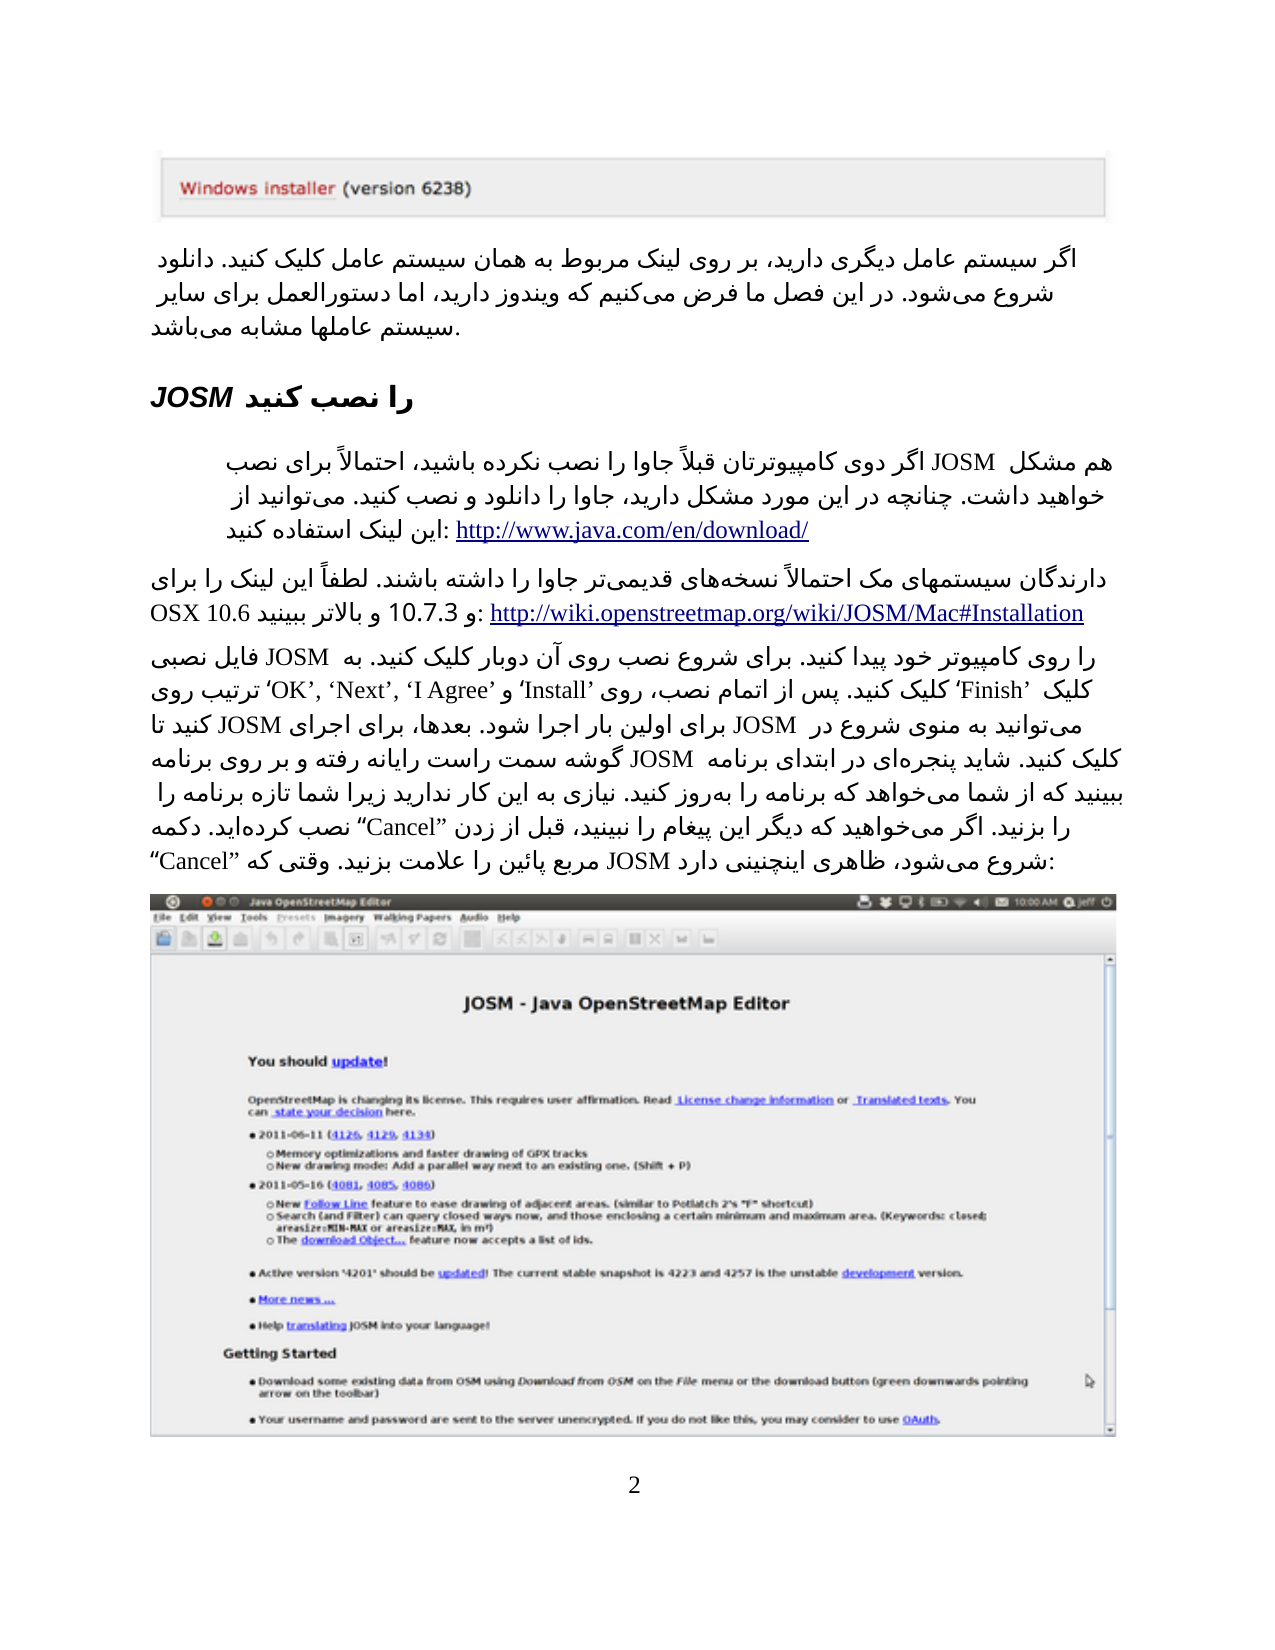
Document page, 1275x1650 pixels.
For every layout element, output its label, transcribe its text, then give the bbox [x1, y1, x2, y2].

picture [150, 150, 1118, 223]
picture [150, 894, 1117, 1437]
text اگر سیستم عامل دیگری دارید، بر روی لینک مربوط به همان سیستم عامل کلیک کنید. دانلود شروع می‌شود. در این فصل ما فرض می‌کنیم که ویندوز دارید، اما دستورالعمل برای سایر سیستم عاملها مشابه می‌باشد. [150, 241, 1125, 343]
text اگر دوی کامپیوترتان قبلاً جاوا را نصب نکرده باشید، احتمالاً برای نصب JOSM هم مشکل خواهید داشت. چنانچه در این مورد مشکل دارید، جاوا را دانلود و نصب کنید. می‌توانید از این لینک استفاده کنید: http://www.java.com/en/download/ [225, 444, 1125, 546]
text فایل نصبی JOSM را روی کامپیوتر خود پیدا کنید. برای شروع نصب روی آن دوبار کلیک کنید. به ترتیب روی ‘OK’, ‘Next’, ‘I Agree’ و ‘Install’ کلیک کنید. پس از اتمام نصب، روی ‘Finish’ کلیک کنید تا JOSM برای اولین بار اجرا شود. بعدها، برای اجرای JOSM می‌توانید به منوی شروع در گوشه سمت راست رایانه رفته و بر روی برنامه JOSM کلیک کنید. شاید پنجره‌ای در ابتدای برنامه ببینید که از شما می‌خواهد که برنامه را به‌روز کنید. نیازی به این کار ندارید زیرا شما تازه برنامه را نصب کرده‌اید. دکمه “Cancel” را بزنید. اگر می‌خواهید که دیگر این پیغام را نبینید، قبل از زدن “Cancel” مربع پائین را علامت بزنید. وقتی که JOSM شروع می‌شود، ظاهری اینچنینی دارد: [150, 638, 1125, 877]
text دارندگان سیستمهای مک احتمالاً نسخه‌های قدیمی‌تر جاوا را داشته باشند. لطفاً این لینک را برای OSX 10.6 و 10.7.3 و بالاتر ببینید: http://wiki.openstreetmap.org/wiki/JOSM/Mac#Installation [150, 561, 1125, 629]
subtitle JOSM را نصب کنید [150, 377, 1125, 416]
